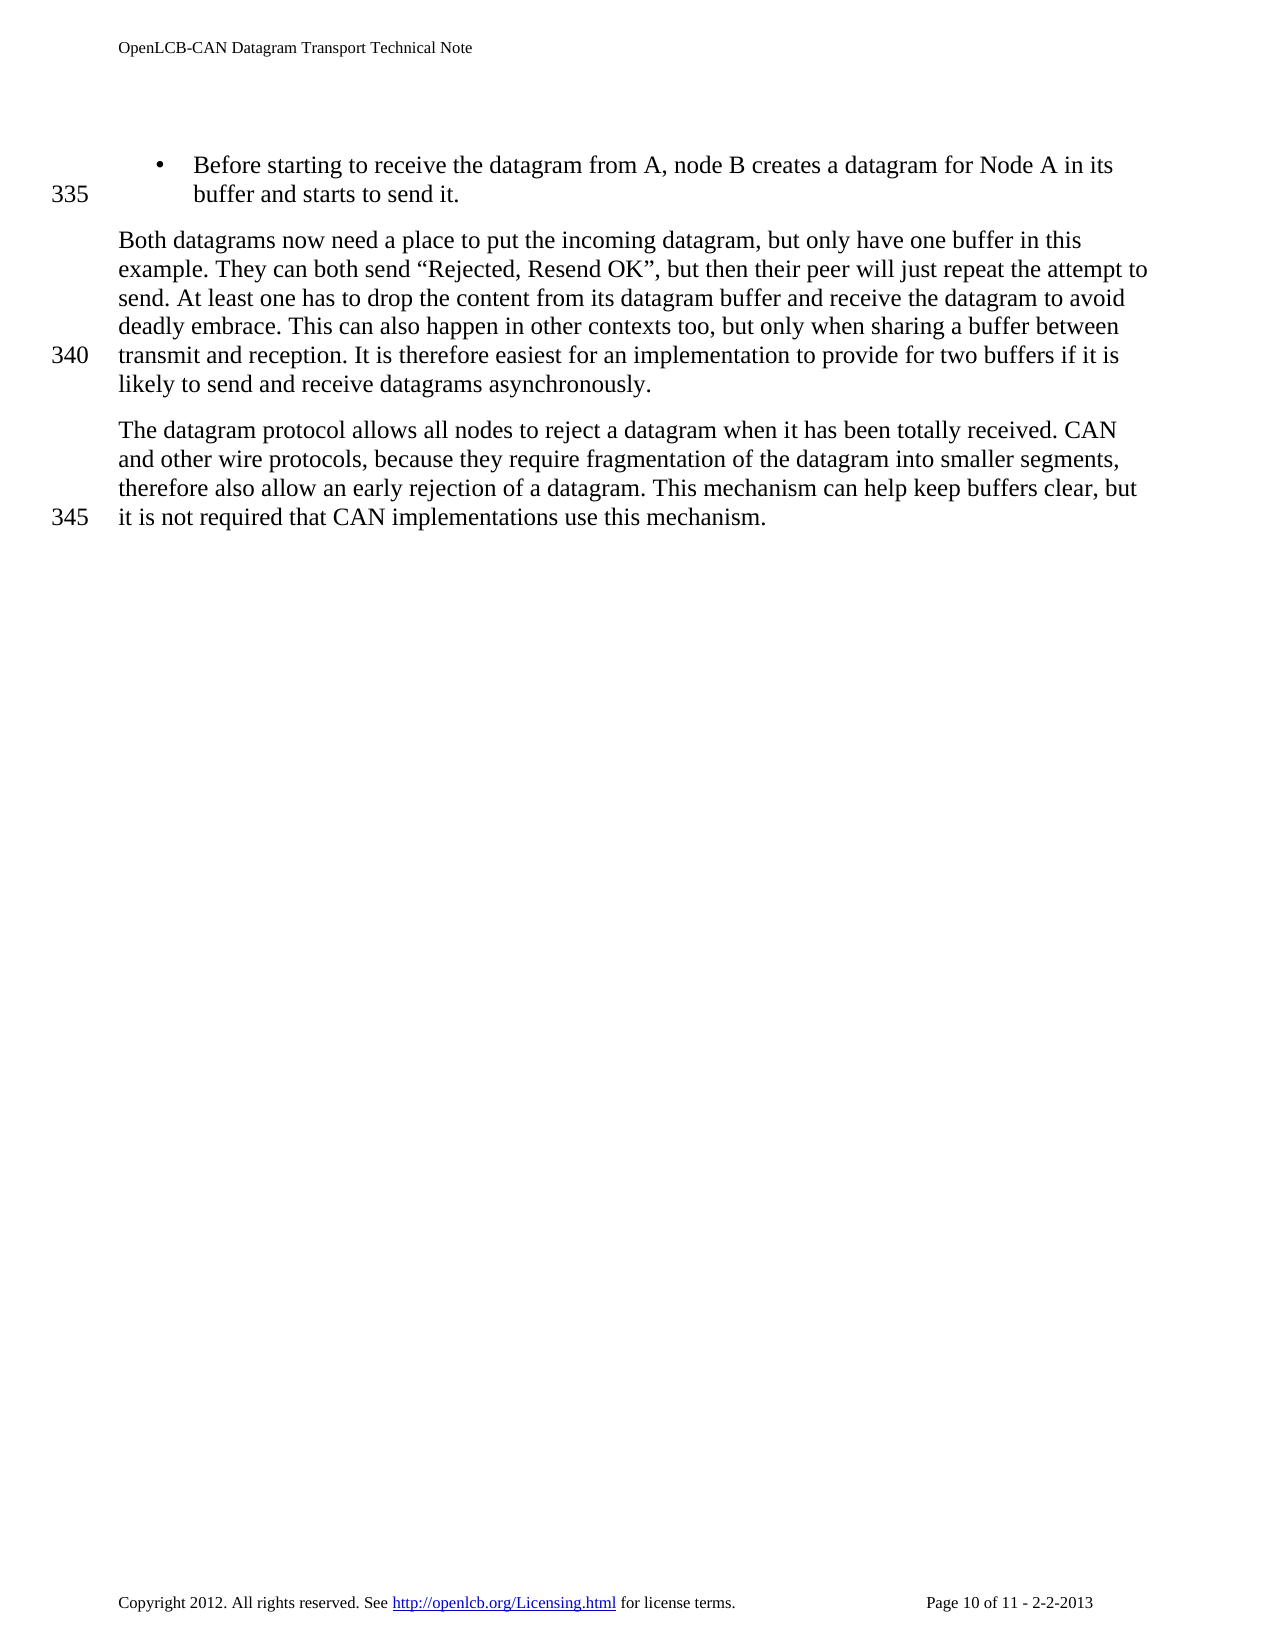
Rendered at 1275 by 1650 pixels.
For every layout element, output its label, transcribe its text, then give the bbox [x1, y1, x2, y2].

list Before starting to receive the datagram from A, node B creates a datagram for Node A in its buffer and starts to send it. [156, 150, 1157, 207]
text Both datagrams now need a place to put the incoming datagram, but only have one buffer in this example. They can both send “Rejected, Resend OK”, but then their peer will just repeat the attempt to send. At least one has to drop the content from its datagram buffer and receive the datagram to avoid deadly embrace. This can also happen in other contexts too, but only when sharing a buffer between transmit and reception. It is therefore easiest for an implementation to provide for two buffers if it is likely to send and receive datagrams asynchronously. [118, 225, 1157, 398]
text The datagram protocol allows all nodes to reject a datagram when it has been totally received. CAN and other wire protocols, because they require fragmentation of the datagram into smaller segments, therefore also allow an early rejection of a datagram. This mechanism can help keep buffers clear, but it is not required that CAN implementations use this mechanism. [118, 415, 1157, 530]
